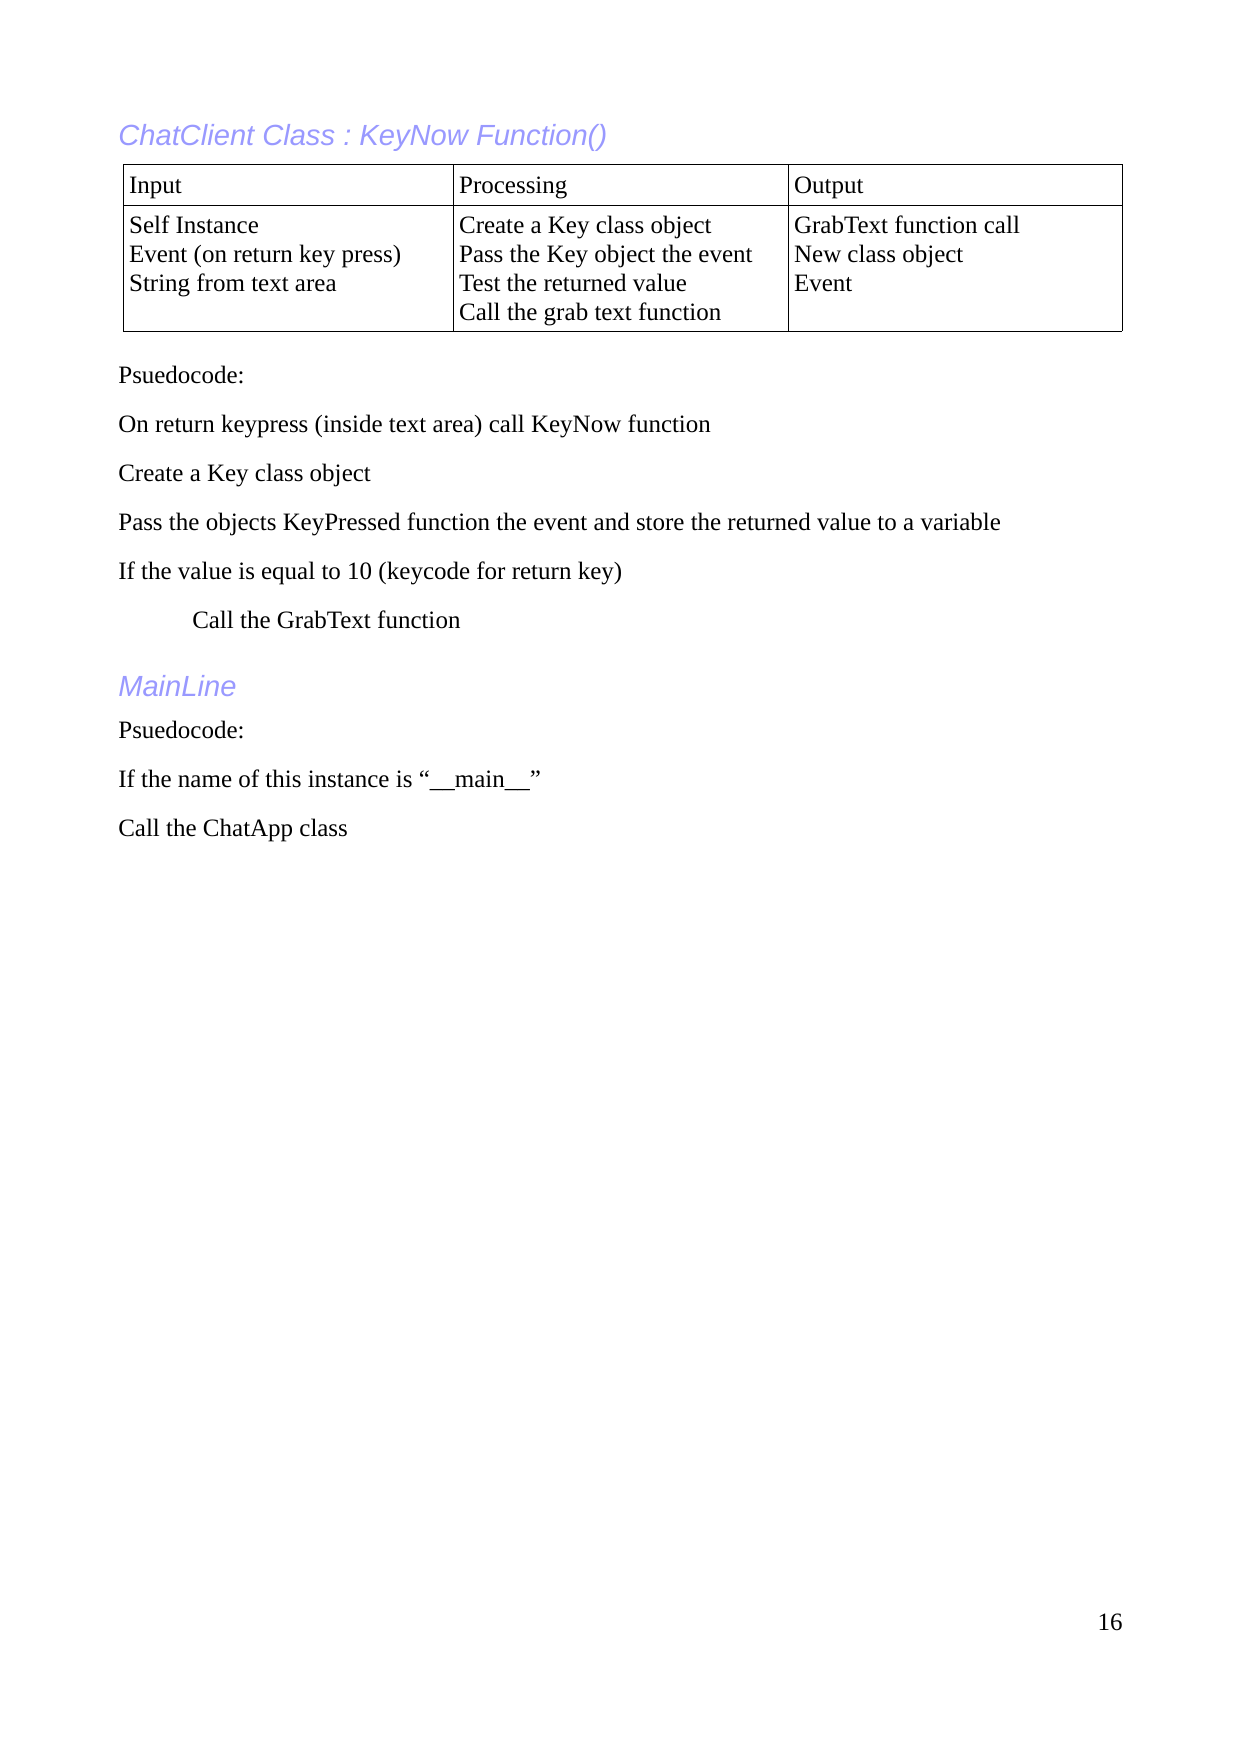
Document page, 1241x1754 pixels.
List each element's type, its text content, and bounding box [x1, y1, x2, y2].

text If the name of this instance is “__main__” [118, 764, 1122, 793]
text Call the ChatApp class [118, 813, 1122, 842]
text Pass the objects KeyPressed function the event and store the returned value to a variable [118, 507, 1122, 536]
table_cell Self Instance Event (on return key press) String from text area [124, 206, 453, 331]
text On return keypress (inside text area) call KeyNow function [118, 409, 1122, 438]
text Call the GrabText function [118, 605, 1122, 634]
table_cell Create a Key class object Pass the Key object the event Test the returned value Call the grab text function [454, 206, 788, 331]
subtitle MainLine [118, 669, 1122, 702]
subtitle ChatClient Class : KeyNow Function() [118, 118, 1122, 152]
table_header Output [789, 165, 1122, 204]
text Psuedocode: [118, 360, 1122, 389]
table_header Processing [454, 165, 788, 204]
text Create a Key class object [118, 458, 1122, 487]
text Psuedocode: [118, 715, 1122, 744]
text If the value is equal to 10 (keycode for return key) [118, 556, 1122, 585]
table_header Input [124, 165, 453, 204]
table_cell GrabText function call New class object Event [789, 206, 1122, 331]
